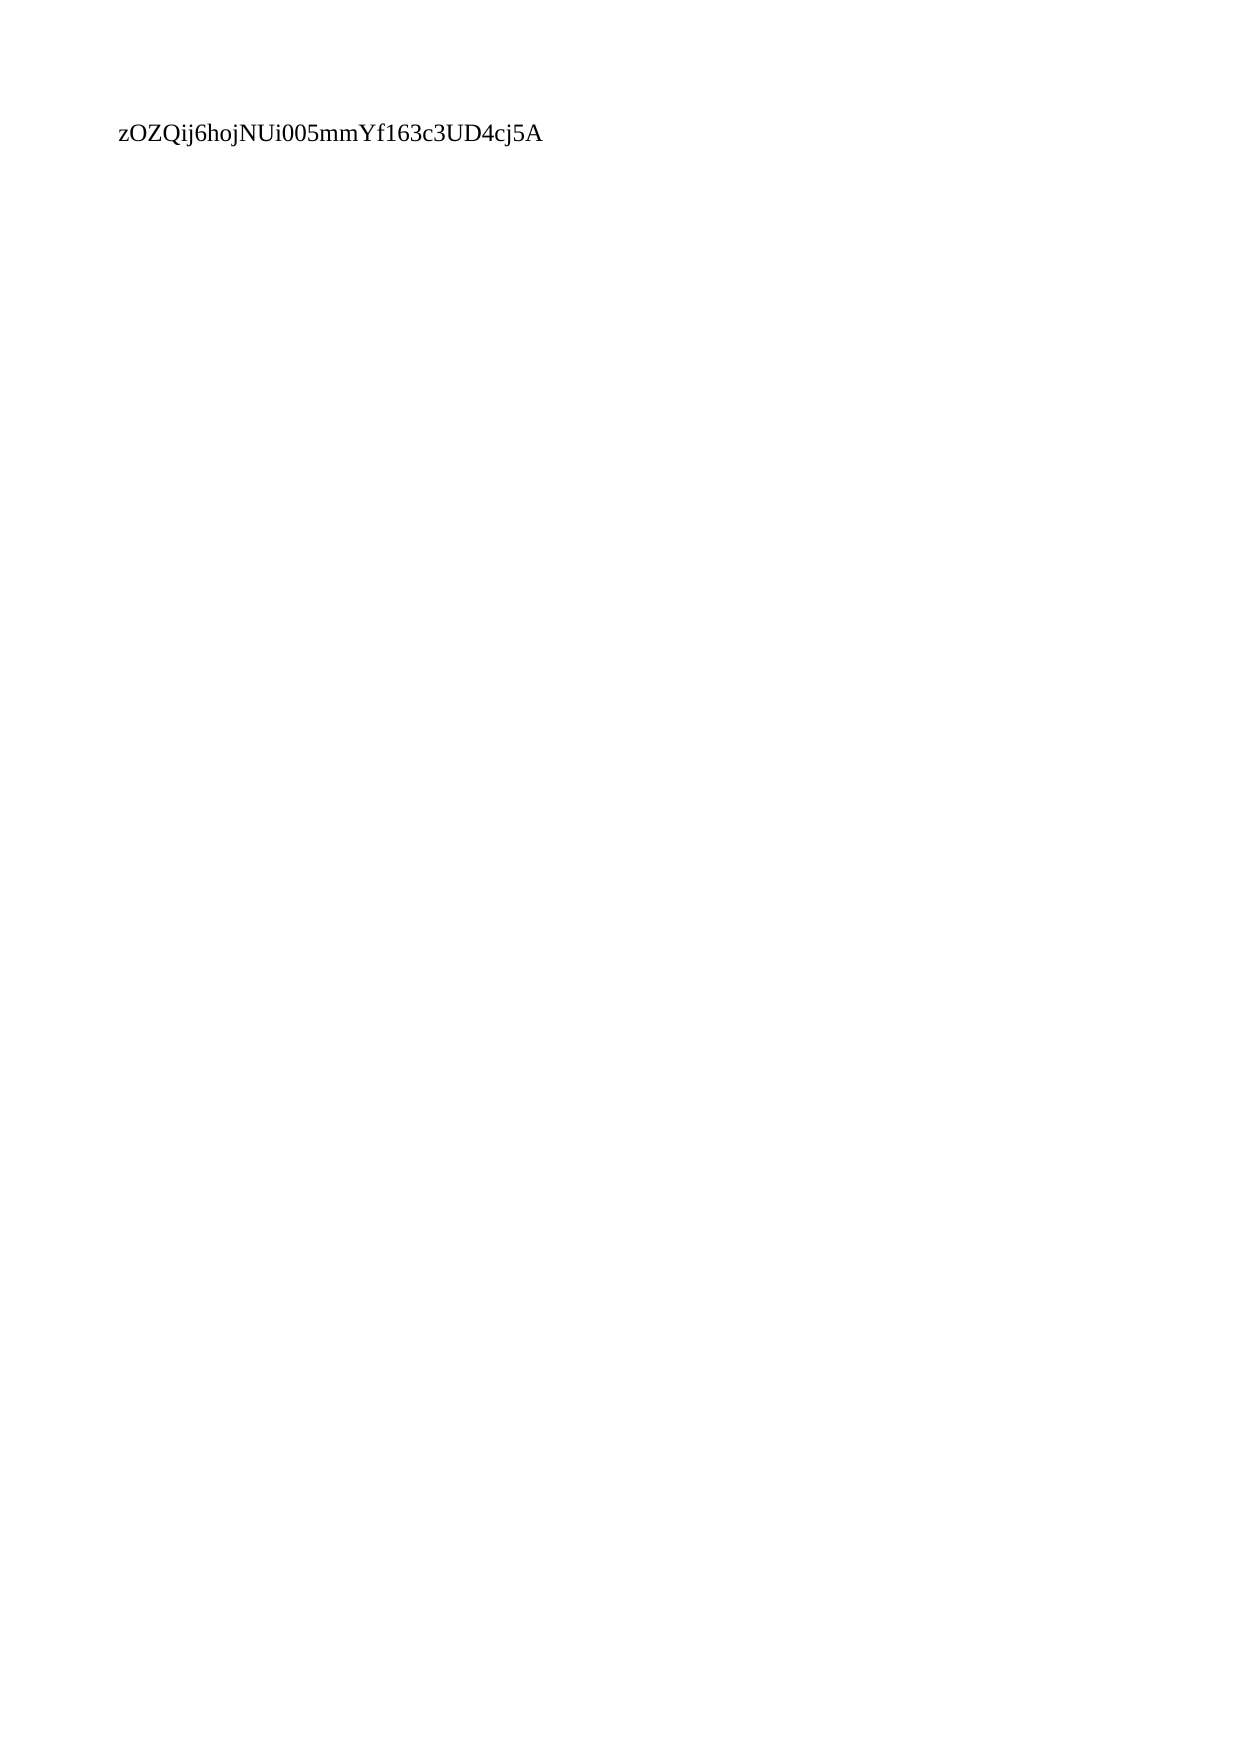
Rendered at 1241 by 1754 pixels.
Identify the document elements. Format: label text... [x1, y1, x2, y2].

text zOZQij6hojNUi005mmYf163c3UD4cj5A [118, 118, 1122, 147]
